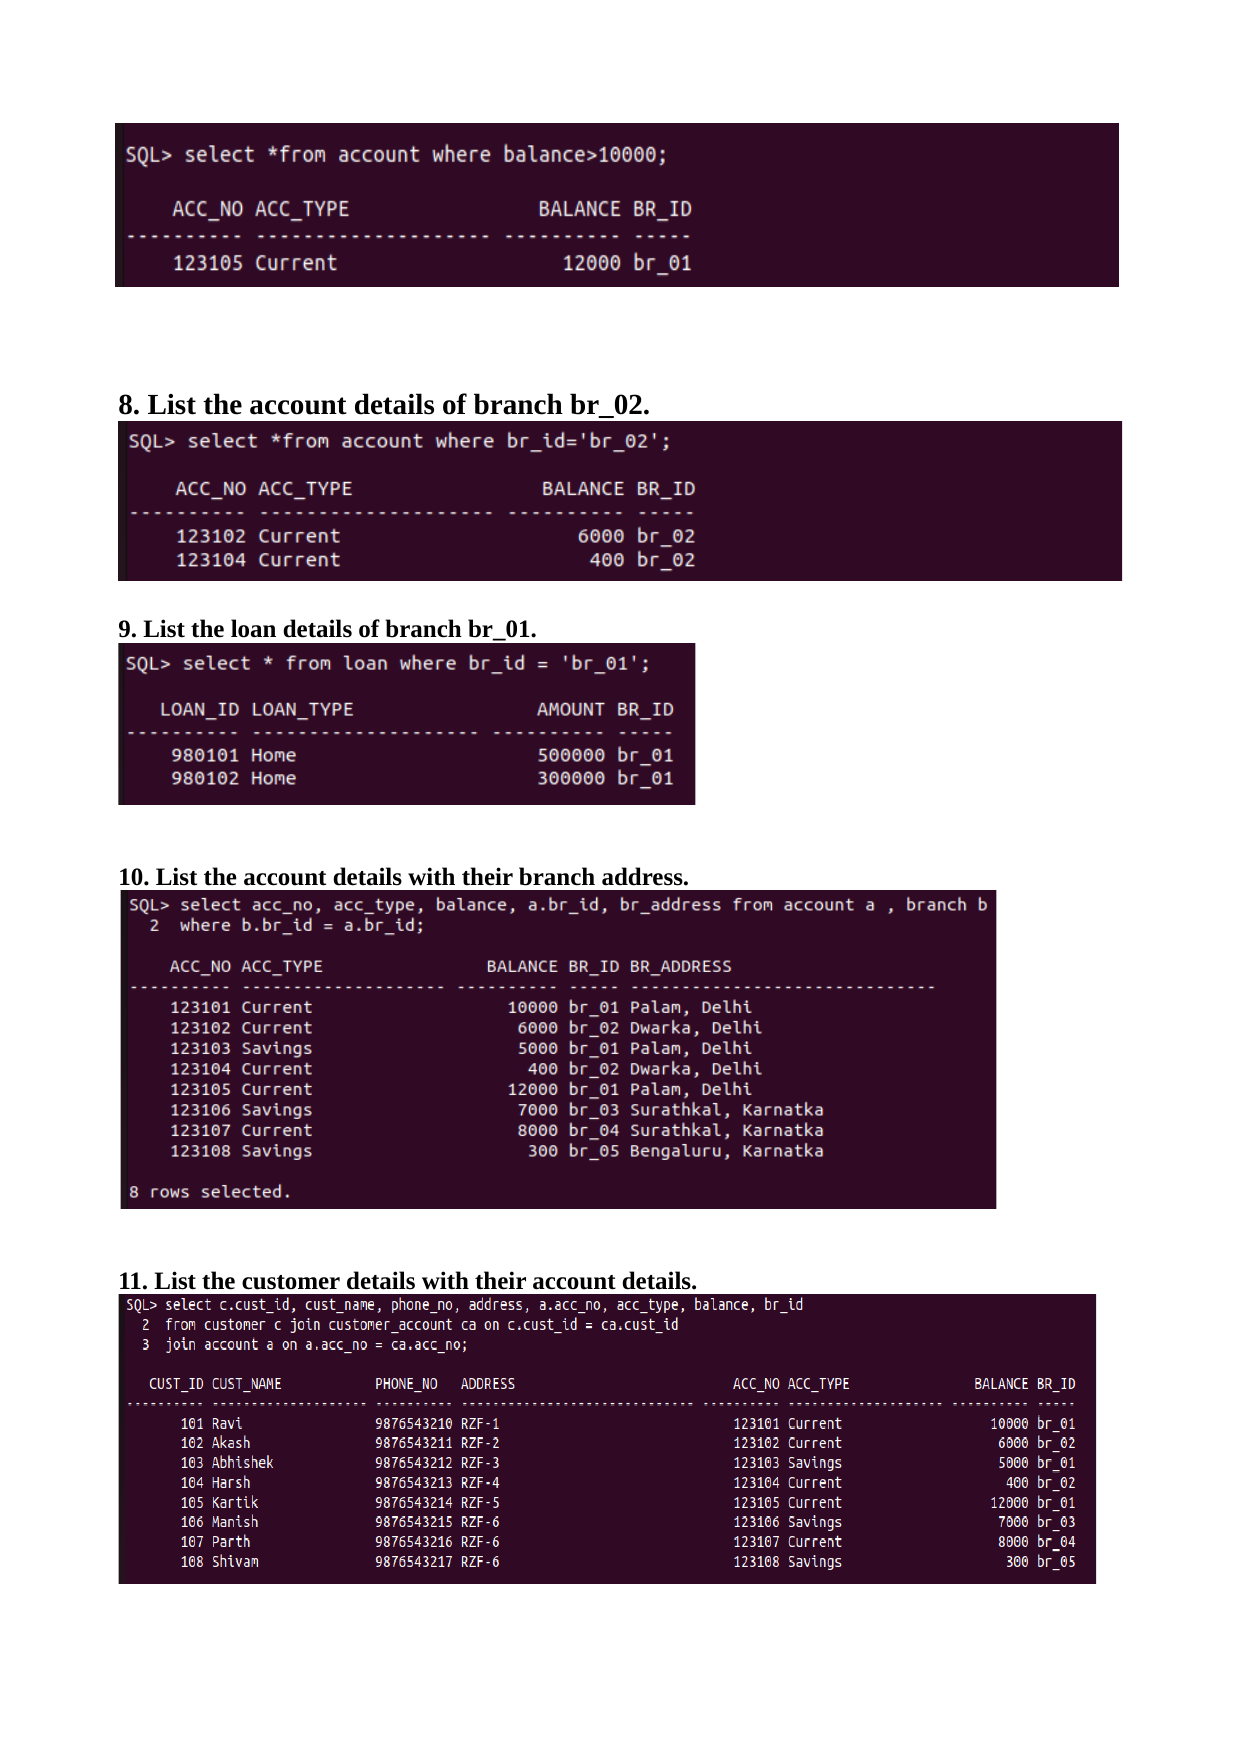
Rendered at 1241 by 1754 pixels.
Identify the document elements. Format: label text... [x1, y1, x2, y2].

picture [118, 421, 1123, 581]
picture [115, 123, 1119, 287]
text 9. List the loan details of branch br_01. [118, 614, 1122, 643]
text 8. List the account details of branch br_02. [118, 387, 1122, 421]
picture [120, 890, 997, 1209]
picture [118, 1294, 1097, 1584]
text 11. List the customer details with their account details. [118, 1266, 1122, 1294]
picture [118, 643, 696, 805]
text 10. List the account details with their branch address. [118, 862, 1122, 891]
